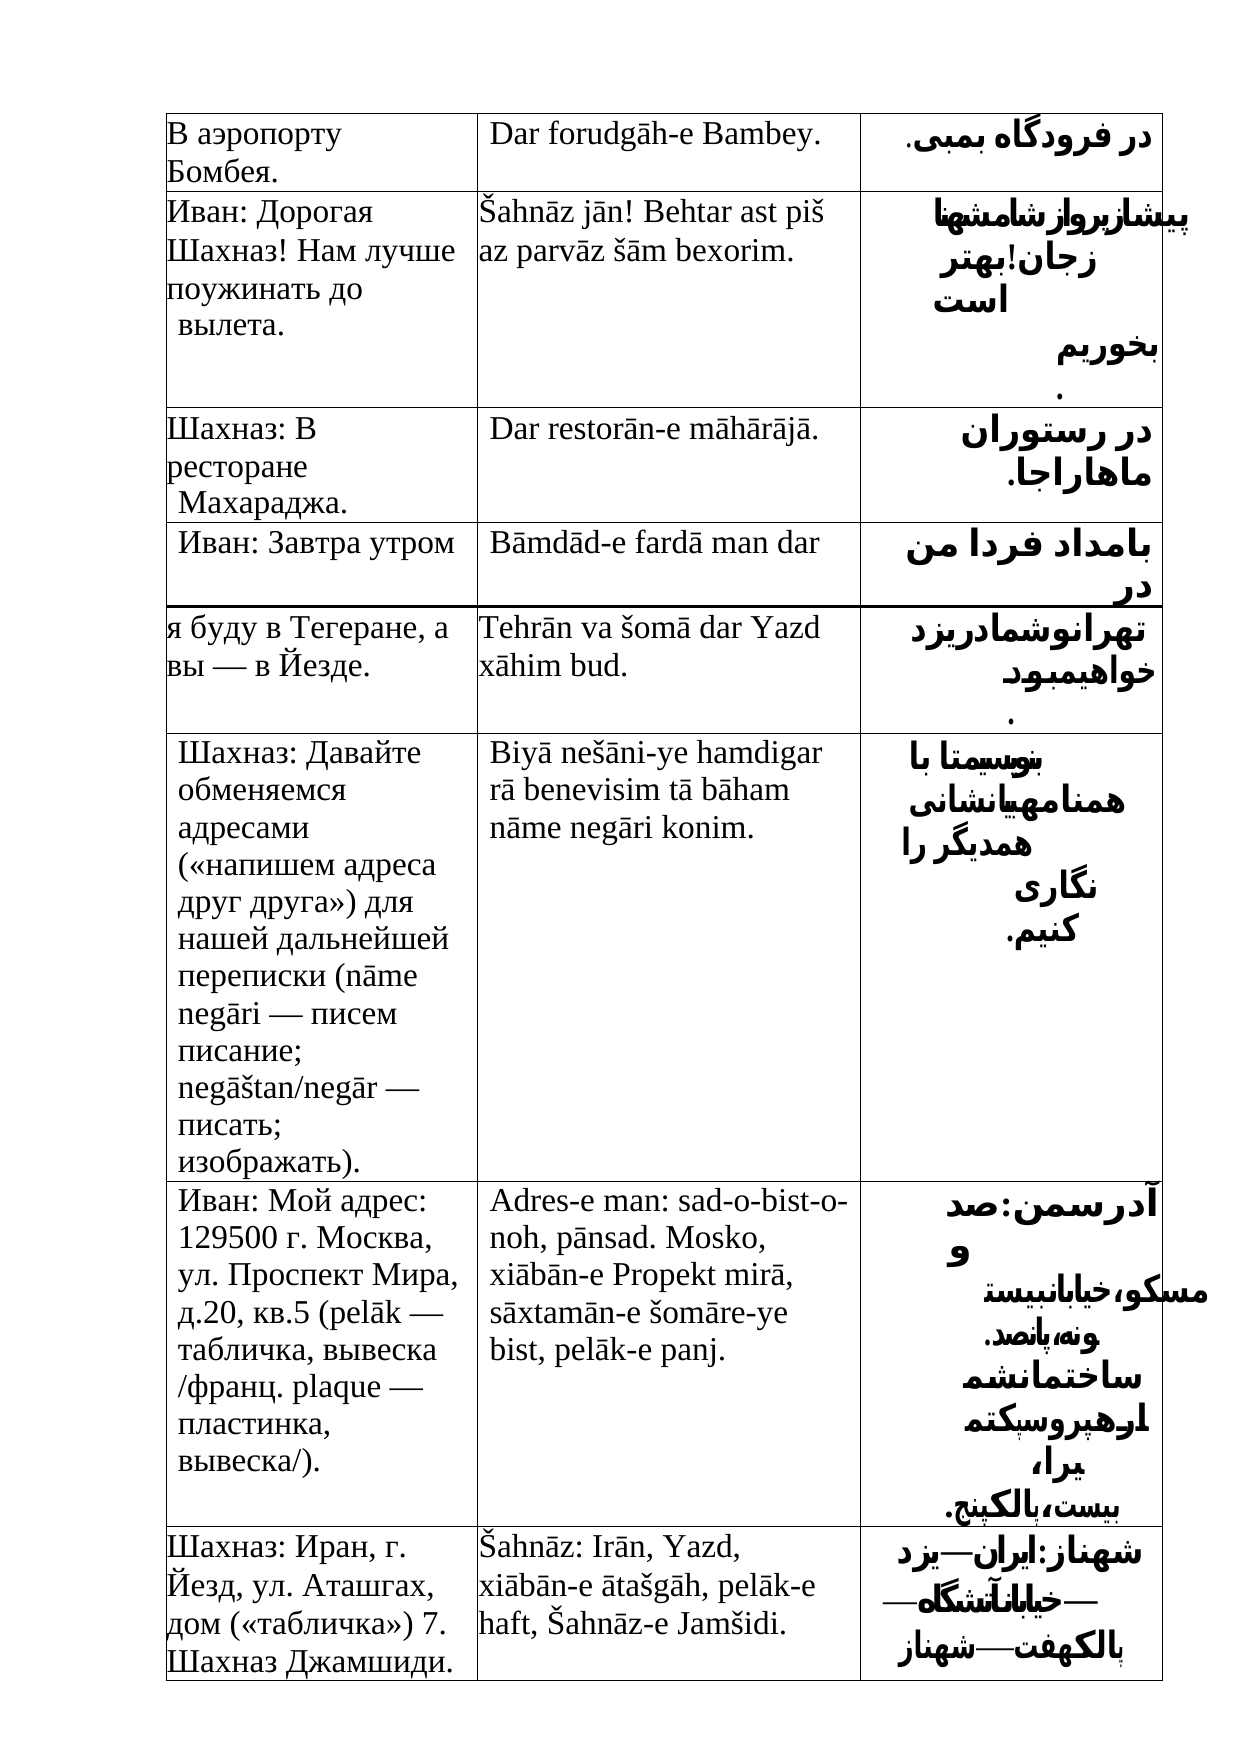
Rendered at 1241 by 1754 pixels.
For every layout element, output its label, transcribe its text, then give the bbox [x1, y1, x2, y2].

table_cell Иван: Завтра утром [167, 523, 477, 605]
table_cell noh, pānsad. Mosko, [478, 1219, 860, 1257]
table_cell Шахназ: В ресторане Махараджа. [167, 408, 477, 522]
table_cell بنويسيمتا با ھمنامهبيانشانى ھمديگر را نگارى كنيم. [861, 734, 1162, 1181]
table_cell («напишем адреса [167, 846, 477, 883]
table_cell [478, 995, 860, 1032]
table_cell Adres-e man: sad-o-bist-o- [478, 1182, 860, 1219]
table_cell Dar restorān-e māhārājā. [478, 408, 860, 522]
table_cell [478, 846, 860, 883]
table_cell [478, 921, 860, 958]
table_cell Шахназ: Давайте [167, 734, 477, 772]
table_cell Иван: Дорогая Шахназ! Нам лучше поужинать до вылета. [167, 192, 477, 407]
table_cell /франц. plaque — [167, 1368, 477, 1405]
table_cell [478, 1032, 860, 1069]
table_cell д.20, кв.5 (pelāk — [167, 1294, 477, 1331]
table_header تھرانوشمادريزد خواھيمبود. [861, 608, 1162, 733]
table_header В аэропорту Бомбея. [167, 114, 477, 191]
table_cell нашей дальнейшей [167, 921, 477, 958]
table_cell писание; [167, 1032, 477, 1069]
table_cell Bāmdād-e fardā man dar [478, 523, 860, 605]
table_cell пластинка, [167, 1405, 477, 1443]
table_cell табличка, вывеска [167, 1331, 477, 1368]
table_cell адресами [167, 809, 477, 846]
table_cell изображать). [167, 1144, 477, 1181]
table_cell nāme negāri konim. [478, 809, 860, 846]
table_cell xiābān-e Propekt mirā, [478, 1257, 860, 1294]
table_cell [478, 1107, 860, 1144]
table_cell bist, pelāk-e panj. [478, 1331, 860, 1368]
table_header Tehrān va šomā dar Yazd xāhim bud. [478, 608, 860, 733]
table_cell [478, 883, 860, 921]
table_cell Иван: Мой адрес: [167, 1182, 477, 1219]
table_cell Шахназ: Иран, г. Йезд, ул. Аташгах, дом («табличка») 7. Шахназ Джамшиди. [167, 1527, 477, 1680]
table_cell [478, 1405, 860, 1443]
table_header я буду в Тегеране, а вы — в Йезде. [167, 608, 477, 733]
table_cell переписки (nāme [167, 958, 477, 995]
table_cell rā benevisim tā bāham [478, 772, 860, 809]
table_cell ул. Проспект Мира, [167, 1257, 477, 1294]
table_cell писать; [167, 1107, 477, 1144]
table_cell شھناز:ايران—يزد —خيابانآتشگاه— پالکھفت—شھناز [861, 1527, 1162, 1680]
table_cell обменяемся [167, 772, 477, 809]
table_cell آدرسمن:صدو مسكو،خيابانبيستو نه، پانصد. ساختمانشمارهپروسپكتميرا، بيست،پالکپنج. [861, 1182, 1162, 1526]
table_header در فرودگاه بمبى. [861, 114, 1162, 191]
table_cell [478, 1443, 860, 1526]
table_cell [478, 1368, 860, 1405]
table_cell بامداد فردا من در [861, 523, 1162, 605]
table_cell вывеска/). [167, 1443, 477, 1526]
table_cell друг друга») для [167, 883, 477, 921]
table_header Dar forudgāh-e Bambey. [478, 114, 860, 191]
table_cell negāri — писем [167, 995, 477, 1032]
table_cell Šahnāz: Irān, Yazd, xiābān-e ātašgāh, pelāk-e haft, Šahnāz-e Jamšidi. [478, 1527, 860, 1680]
table_cell Biyā nešāni-ye hamdigar [478, 734, 860, 772]
table_cell [478, 1144, 860, 1181]
table_cell 129500 г. Москва, [167, 1219, 477, 1257]
table_cell پيشازپروازشامشھنازجان!بھتر است بخوريم. [861, 192, 1162, 407]
table_cell [478, 958, 860, 995]
table_cell negāštan/negār — [167, 1069, 477, 1107]
table_cell [478, 1069, 860, 1107]
table_cell sāxtamān-e šomāre-ye [478, 1294, 860, 1331]
table_cell در رستوران ماھاراجا. [861, 408, 1162, 522]
table_cell Šahnāz jān! Behtar ast piš az parvāz šām bexorim. [478, 192, 860, 407]
